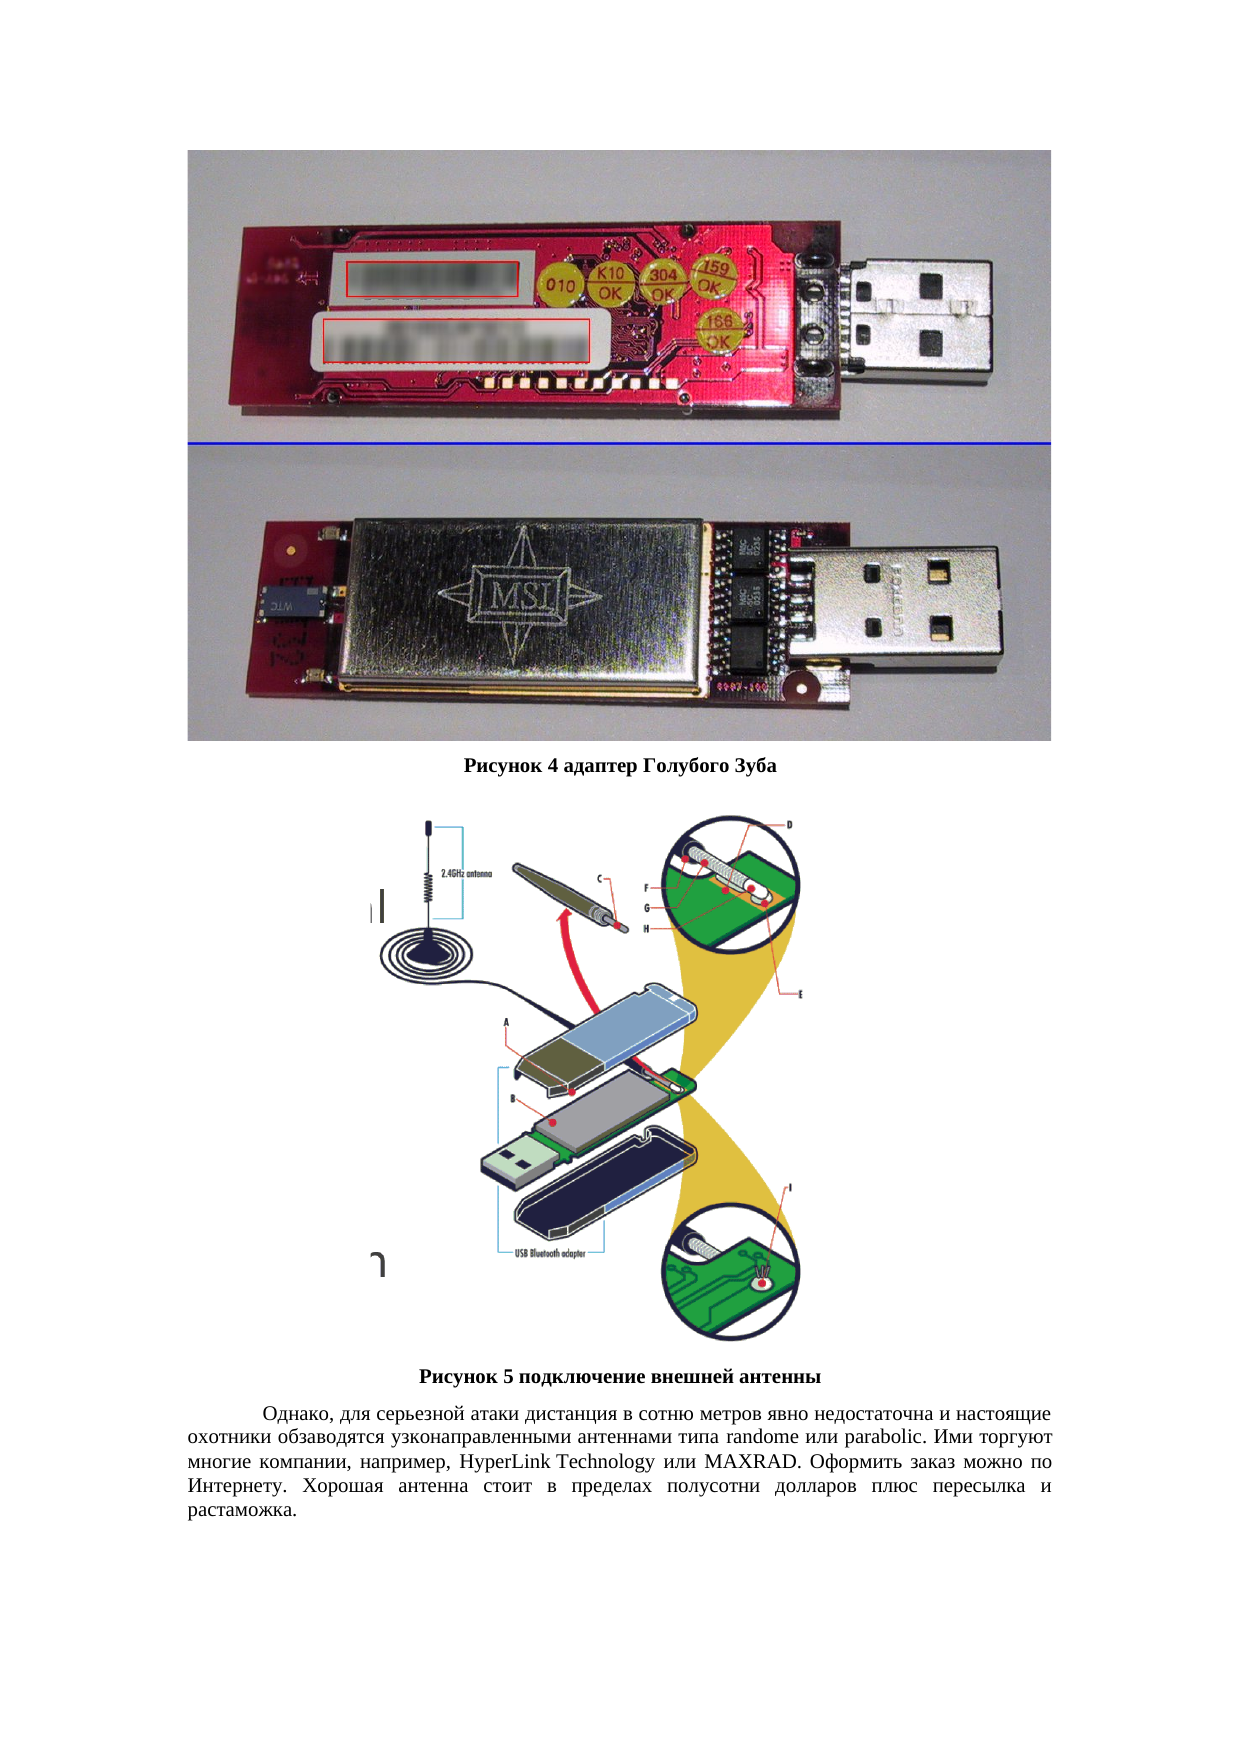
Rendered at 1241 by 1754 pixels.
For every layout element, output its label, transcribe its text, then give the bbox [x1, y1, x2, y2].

text Рисунок 4 адаптер Голубого Зуба [187, 753, 1053, 777]
picture [370, 813, 870, 1352]
text Однако, для серьезной атаки дистанция в сотню метров явно недостаточна и настоящие охотники обзаводятся узконаправленными антеннами типа randome или parabolic. Ими торгуют многие компании, например, HyperLink Technology или MAXRAD. Оформить заказ можно по Интернету. Хорошая антенна стоит в пределах полусотни долларов плюс пересылка и растаможка. [187, 1400, 1053, 1521]
picture [187, 150, 1052, 741]
text Рисунок 5 подключение внешней антенны [187, 1364, 1053, 1388]
